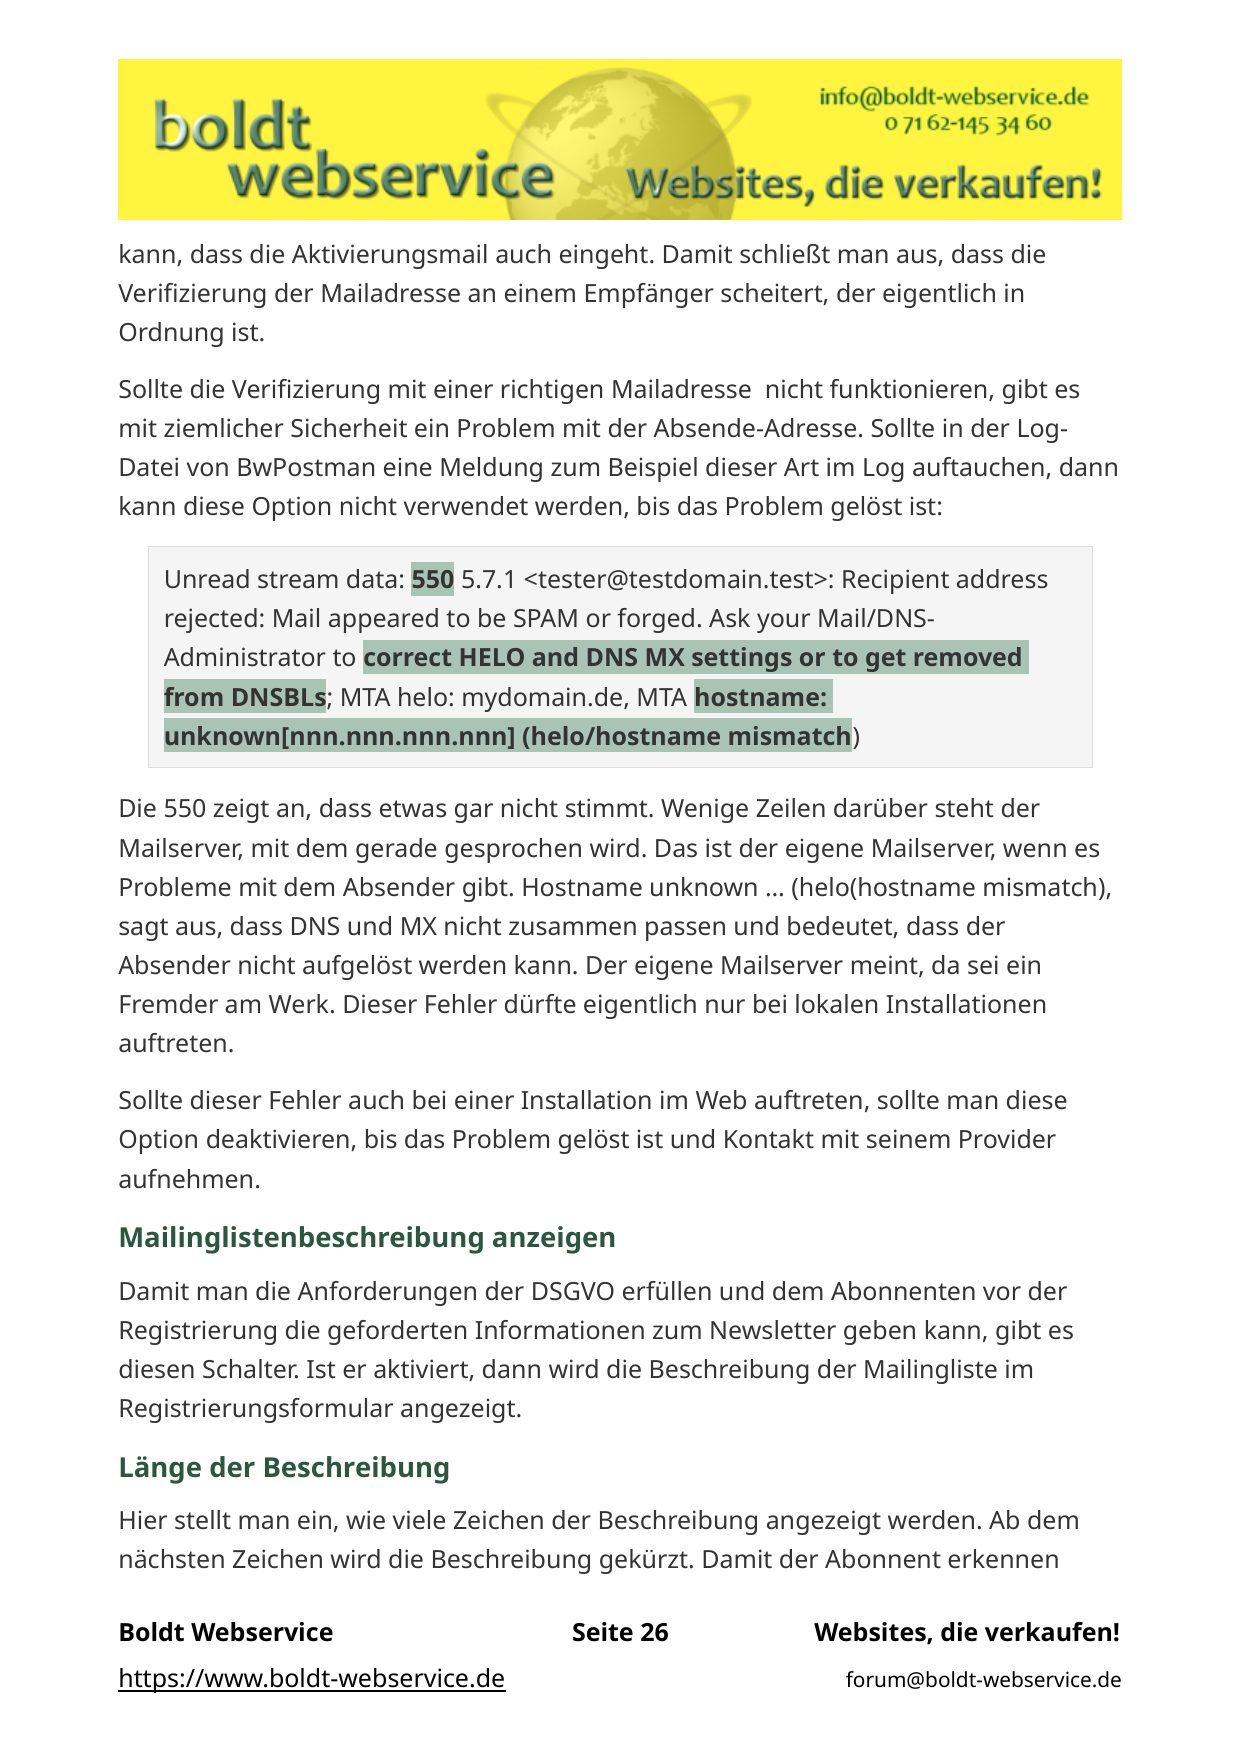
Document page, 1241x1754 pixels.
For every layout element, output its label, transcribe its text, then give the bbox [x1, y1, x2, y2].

text Sollte dieser Fehler auch bei einer Installation im Web auftreten, sollte man diese Option deaktivieren, bis das Problem gelöst ist und Kontakt mit seinem Provider aufnehmen. [118, 1083, 1122, 1195]
picture [118, 59, 1123, 220]
text Sollte die Verifizierung mit einer richtigen Mailadresse nicht funktionieren, gibt es mit ziemlicher Sicherheit ein Problem mit der Absende-Adresse. Sollte in der Log-Datei von BwPostman eine Meldung zum Beispiel dieser Art im Log auftauchen, dann kann diese Option nicht verwendet werden, bis das Problem gelöst ist: [118, 371, 1122, 523]
text Hier stellt man ein, wie viele Zeichen der Beschreibung angezeigt werden. Ab dem nächsten Zeichen wird die Beschreibung gekürzt. Damit der Abonnent erkennen [118, 1503, 1122, 1576]
text Die 550 zeigt an, dass etwas gar nicht stimmt. Wenige Zeilen darüber steht der Mailserver, mit dem gerade gesprochen wird. Das ist der eigene Mailserver, wenn es Probleme mit dem Absender gibt. Hostname unknown … (helo(hostname mismatch), sagt aus, dass DNS und MX nicht zusammen passen und bedeutet, dass der Absender nicht aufgelöst werden kann. Der eigene Mailserver meint, da sei ein Fremder am Werk. Dieser Fehler dürfte eigentlich nur bei lokalen Installationen auftreten. [118, 791, 1122, 1060]
subtitle Länge der Beschreibung [118, 1448, 1122, 1485]
text Damit man die Anforderungen der DSGVO erfüllen und dem Abonnenten vor der Registrierung die geforderten Informationen zum Newsletter geben kann, gibt es diesen Schalter. Ist er aktiviert, dann wird die Beschreibung der Mailingliste im Registrierungsformular angezeigt. [118, 1273, 1122, 1425]
text Unread stream data: 550 5.7.1 <tester@testdomain.test>: Recipient address rejected: Mail appeared to be SPAM or forged. Ask your Mail/DNS-Administrator to correct HELO and DNS MX settings or to get removed from DNSBLs; MTA helo: mydomain.de, MTA hostname: unknown[nnn.nnn.nnn.nnn] (helo/hostname mismatch) [149, 547, 1092, 767]
text kann, dass die Aktivierungsmail auch eingeht. Damit schließt man aus, dass die Verifizierung der Mailadresse an einem Empfänger scheitert, der eigentlich in Ordnung ist. [118, 236, 1122, 349]
subtitle Mailinglistenbeschreibung anzeigen [118, 1218, 1122, 1256]
